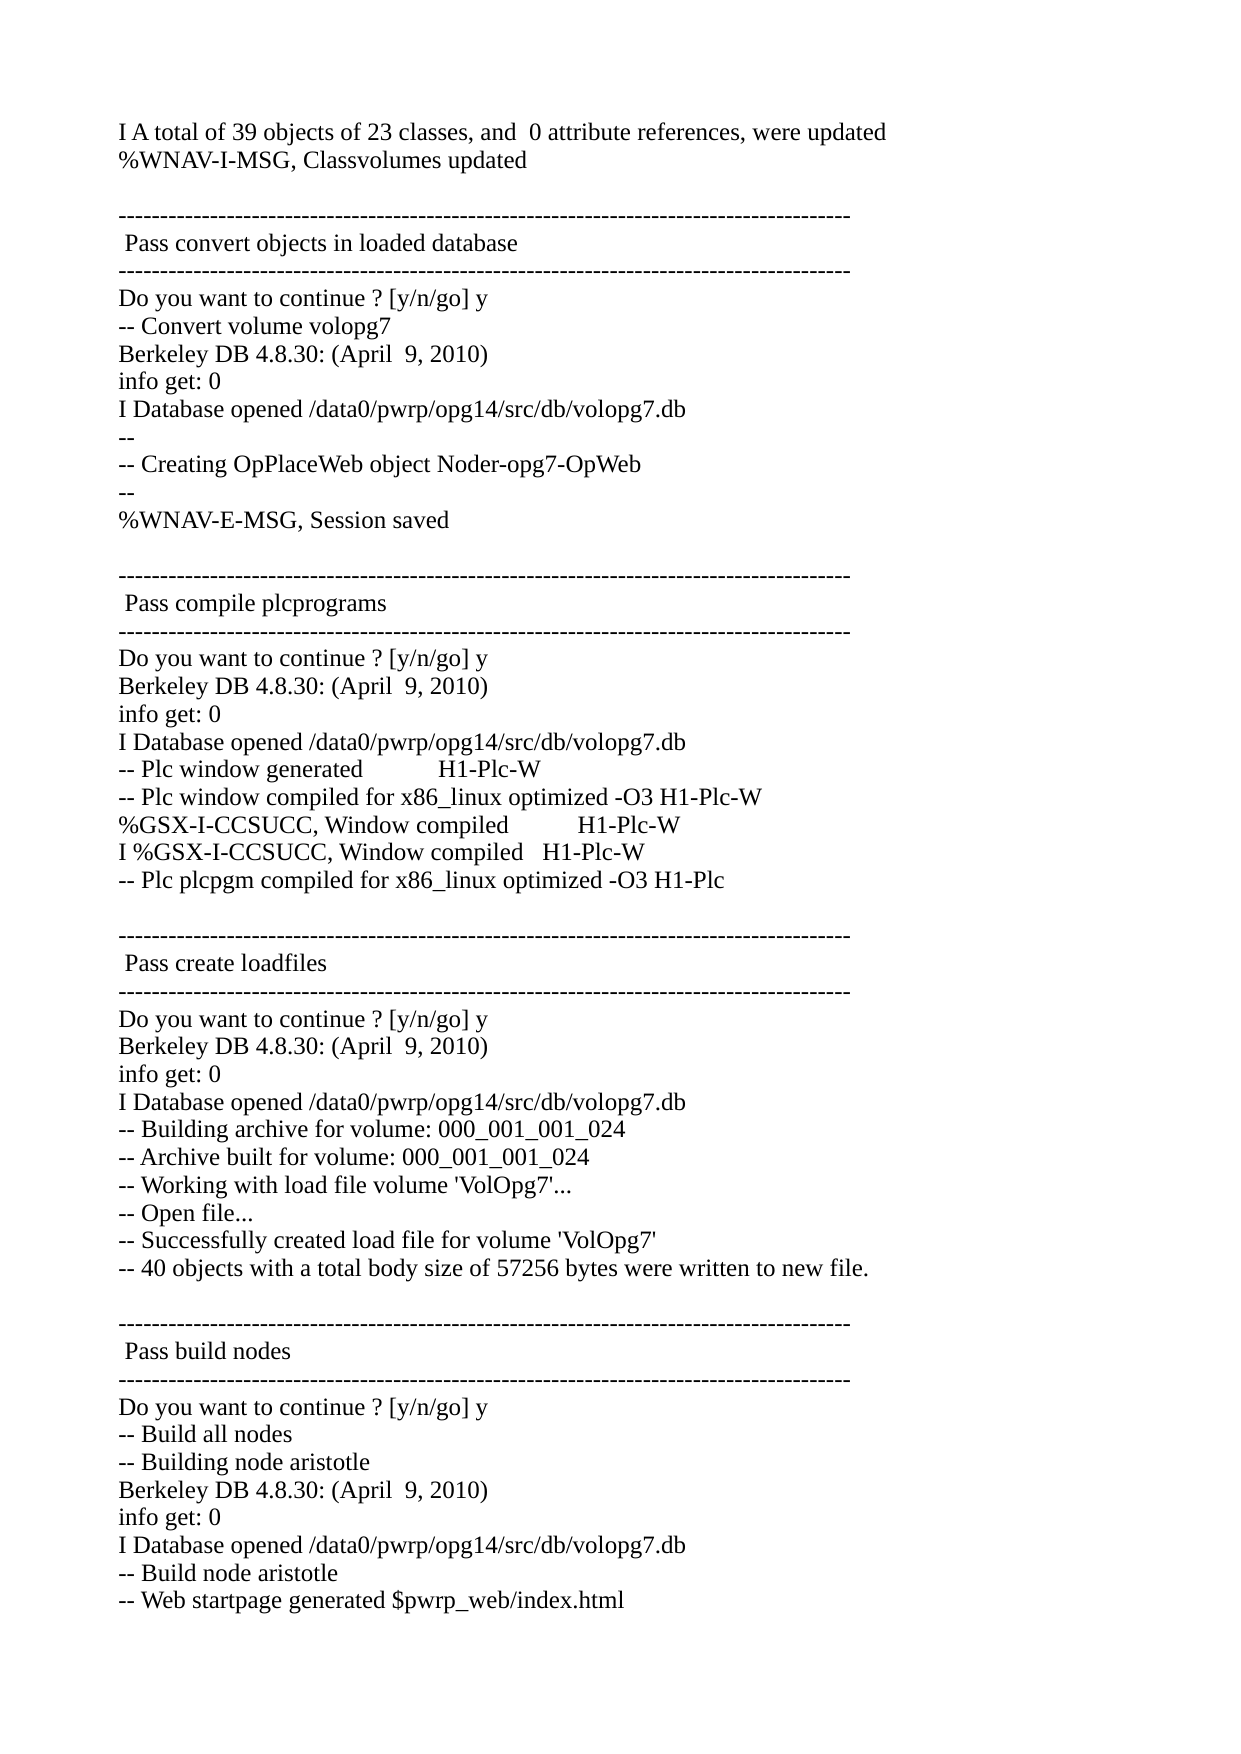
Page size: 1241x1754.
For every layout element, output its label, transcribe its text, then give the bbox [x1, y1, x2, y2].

text -- Plc window compiled for x86_linux optimized -O3 H1-Plc-W [118, 783, 1122, 811]
text ---------------------------------------------------------------------------------------- [118, 1309, 1122, 1337]
text -- Build node aristotle [118, 1559, 1122, 1587]
text info get: 0 [118, 1060, 1122, 1088]
text %WNAV-E-MSG, Session saved [118, 506, 1122, 534]
text I Database opened /data0/pwrp/opg14/src/db/volopg7.db [118, 395, 1122, 423]
text I Database opened /data0/pwrp/opg14/src/db/volopg7.db [118, 1088, 1122, 1116]
text Berkeley DB 4.8.30: (April 9, 2010) [118, 340, 1122, 367]
text -- Open file... [118, 1199, 1122, 1226]
text Pass build nodes [118, 1337, 1122, 1365]
text Berkeley DB 4.8.30: (April 9, 2010) [118, 1476, 1122, 1503]
text -- [118, 478, 1122, 506]
text -- Building node aristotle [118, 1448, 1122, 1476]
text -- 40 objects with a total body size of 57256 bytes were written to new file. [118, 1254, 1122, 1282]
text Do you want to continue ? [y/n/go] y [118, 284, 1122, 312]
text ---------------------------------------------------------------------------------------- [118, 617, 1122, 644]
text -- Build all nodes [118, 1420, 1122, 1448]
text Do you want to continue ? [y/n/go] y [118, 644, 1122, 672]
text %WNAV-I-MSG, Classvolumes updated [118, 146, 1122, 173]
text info get: 0 [118, 700, 1122, 728]
text ---------------------------------------------------------------------------------------- [118, 1365, 1122, 1393]
text Do you want to continue ? [y/n/go] y [118, 1393, 1122, 1420]
text I Database opened /data0/pwrp/opg14/src/db/volopg7.db [118, 728, 1122, 755]
text ---------------------------------------------------------------------------------------- [118, 977, 1122, 1005]
text Pass create loadfiles [118, 949, 1122, 977]
text ---------------------------------------------------------------------------------------- [118, 561, 1122, 589]
text -- Archive built for volume: 000_001_001_024 [118, 1143, 1122, 1171]
text -- Plc plcpgm compiled for x86_linux optimized -O3 H1-Plc [118, 866, 1122, 894]
text -- [118, 423, 1122, 451]
text -- Building archive for volume: 000_001_001_024 [118, 1116, 1122, 1143]
text I %GSX-I-CCSUCC, Window compiled H1-Plc-W [118, 838, 1122, 866]
text -- Web startpage generated $pwrp_web/index.html [118, 1587, 1122, 1614]
text -- Plc window generated H1-Plc-W [118, 755, 1122, 783]
text I A total of 39 objects of 23 classes, and 0 attribute references, were updated [118, 118, 1122, 146]
text Pass convert objects in loaded database [118, 229, 1122, 257]
text -- Working with load file volume 'VolOpg7'... [118, 1171, 1122, 1199]
text -- Successfully created load file for volume 'VolOpg7' [118, 1226, 1122, 1254]
text %GSX-I-CCSUCC, Window compiled H1-Plc-W [118, 811, 1122, 838]
text Pass compile plcprograms [118, 589, 1122, 617]
text Berkeley DB 4.8.30: (April 9, 2010) [118, 672, 1122, 700]
text info get: 0 [118, 1503, 1122, 1531]
text ---------------------------------------------------------------------------------------- [118, 201, 1122, 229]
text I Database opened /data0/pwrp/opg14/src/db/volopg7.db [118, 1531, 1122, 1559]
text ---------------------------------------------------------------------------------------- [118, 257, 1122, 284]
text Berkeley DB 4.8.30: (April 9, 2010) [118, 1032, 1122, 1060]
text -- Creating OpPlaceWeb object Noder-opg7-OpWeb [118, 451, 1122, 478]
text ---------------------------------------------------------------------------------------- [118, 922, 1122, 949]
text info get: 0 [118, 367, 1122, 395]
text Do you want to continue ? [y/n/go] y [118, 1005, 1122, 1032]
text -- Convert volume volopg7 [118, 312, 1122, 340]
